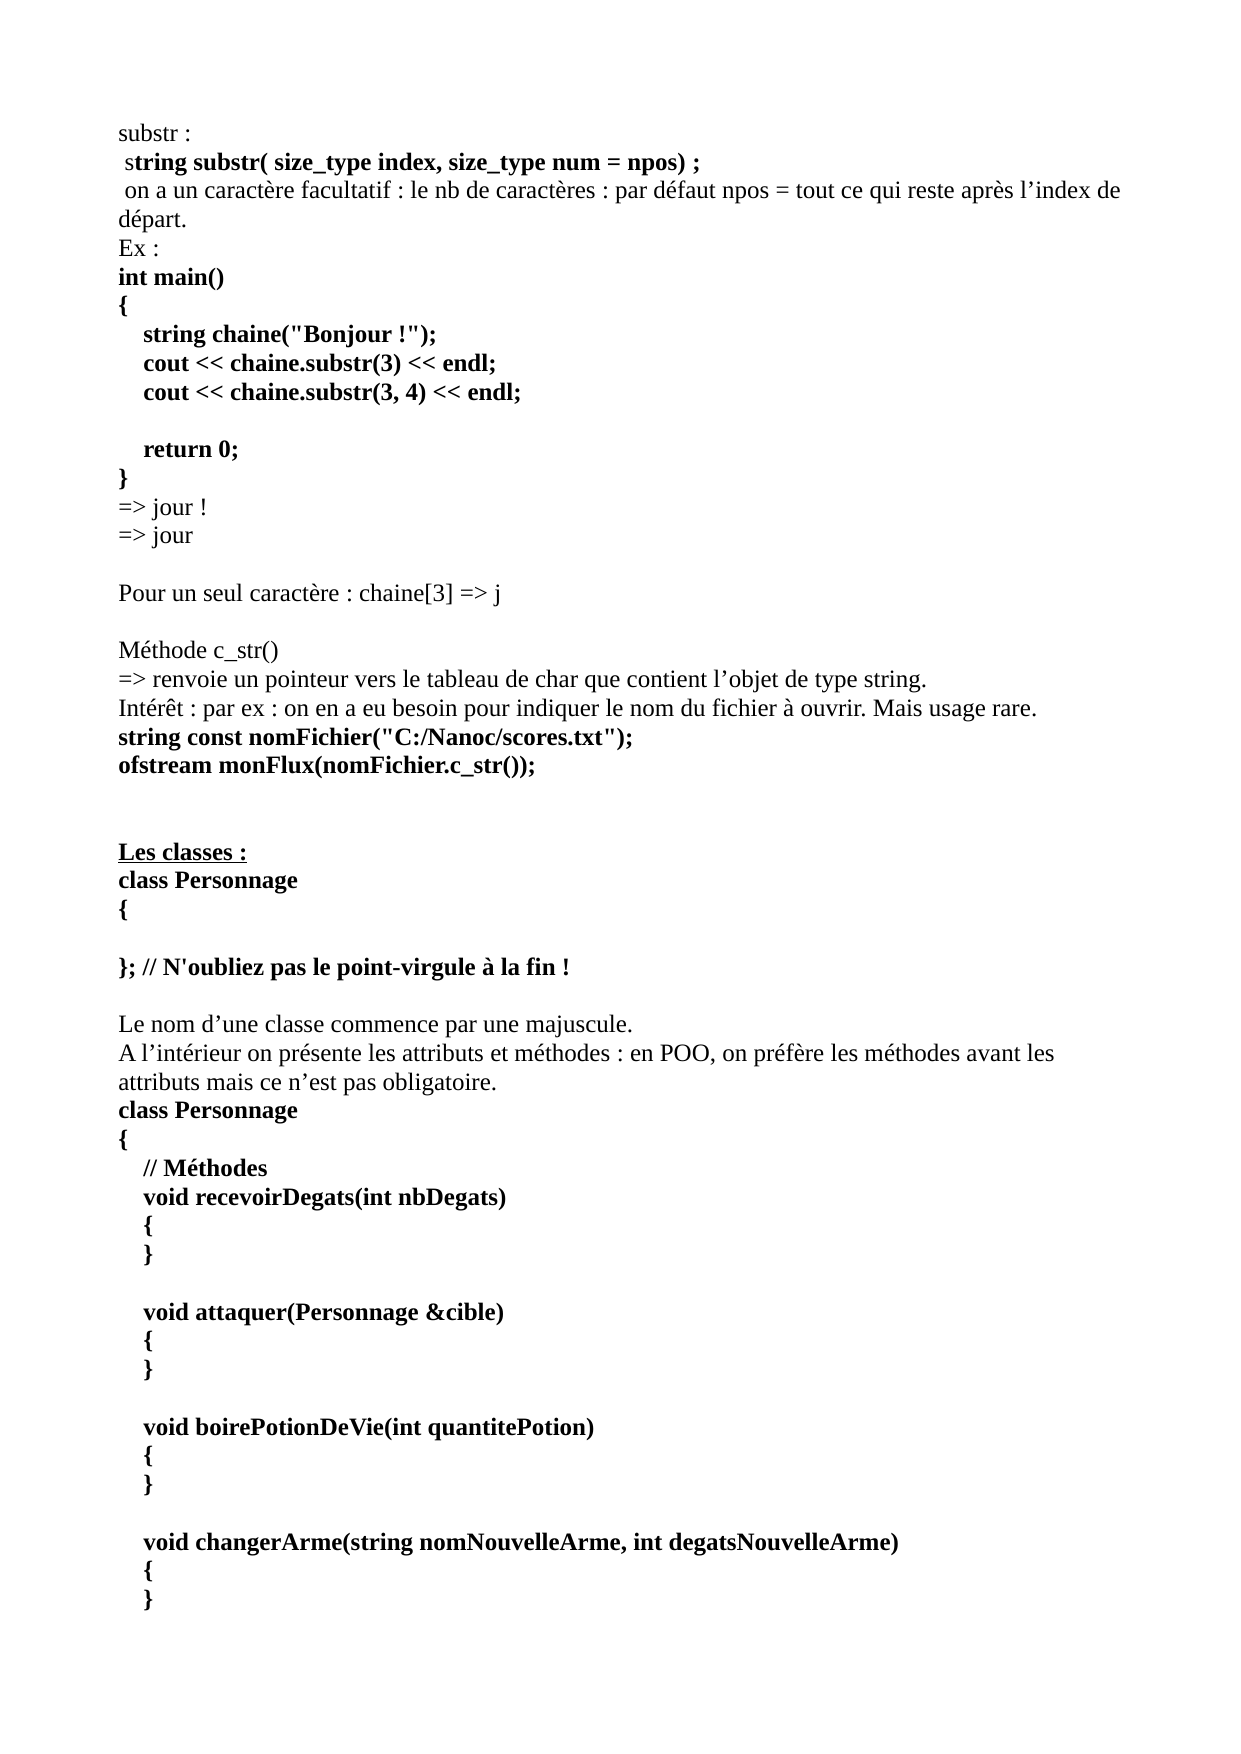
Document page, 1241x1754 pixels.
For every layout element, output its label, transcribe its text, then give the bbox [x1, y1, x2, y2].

text cout << chaine.substr(3, 4) << endl; [118, 377, 1122, 406]
text } [118, 1584, 1122, 1613]
text } [118, 1239, 1122, 1268]
text // Méthodes [118, 1153, 1122, 1182]
text on a un caractère facultatif : le nb de caractères : par défaut npos = tout ce qui reste après l’index de départ. [118, 176, 1122, 233]
text Le nom d’une classe commence par une majuscule. [118, 1009, 1122, 1038]
text { [118, 894, 1122, 923]
text class Personnage [118, 866, 1122, 894]
text class Personnage [118, 1096, 1122, 1124]
text string const nomFichier("C:/Nanoc/scores.txt"); [118, 722, 1122, 751]
text { [118, 291, 1122, 319]
text void boirePotionDeVie(int quantitePotion) [118, 1412, 1122, 1441]
text } [118, 1469, 1122, 1498]
text }; // N'oubliez pas le point-virgule à la fin ! [118, 952, 1122, 981]
text return 0; [118, 434, 1122, 463]
text substr : [118, 118, 1122, 147]
text { [118, 1441, 1122, 1469]
text string chaine("Bonjour !"); [118, 319, 1122, 348]
text { [118, 1326, 1122, 1354]
text } [118, 463, 1122, 492]
text => jour ! [118, 492, 1122, 521]
text string substr( size_type index, size_type num = npos) ; [118, 147, 1122, 176]
text void changerArme(string nomNouvelleArme, int degatsNouvelleArme) [118, 1527, 1122, 1556]
text ofstream monFlux(nomFichier.c_str()); [118, 751, 1122, 779]
text => jour [118, 521, 1122, 549]
text Ex : [118, 233, 1122, 262]
text void recevoirDegats(int nbDegats) [118, 1182, 1122, 1211]
text Les classes : [118, 837, 1122, 866]
text void attaquer(Personnage &cible) [118, 1297, 1122, 1326]
text { [118, 1124, 1122, 1153]
text int main() [118, 262, 1122, 291]
text { [118, 1556, 1122, 1584]
text Intérêt : par ex : on en a eu besoin pour indiquer le nom du fichier à ouvrir. Mais usage rare. [118, 693, 1122, 722]
text Méthode c_str() [118, 636, 1122, 664]
text cout << chaine.substr(3) << endl; [118, 348, 1122, 377]
text => renvoie un pointeur vers le tableau de char que contient l’objet de type string. [118, 664, 1122, 693]
text } [118, 1354, 1122, 1383]
text Pour un seul caractère : chaine[3] => j [118, 578, 1122, 607]
text A l’intérieur on présente les attributs et méthodes : en POO, on préfère les méthodes avant les attributs mais ce n’est pas obligatoire. [118, 1038, 1122, 1096]
text { [118, 1211, 1122, 1239]
